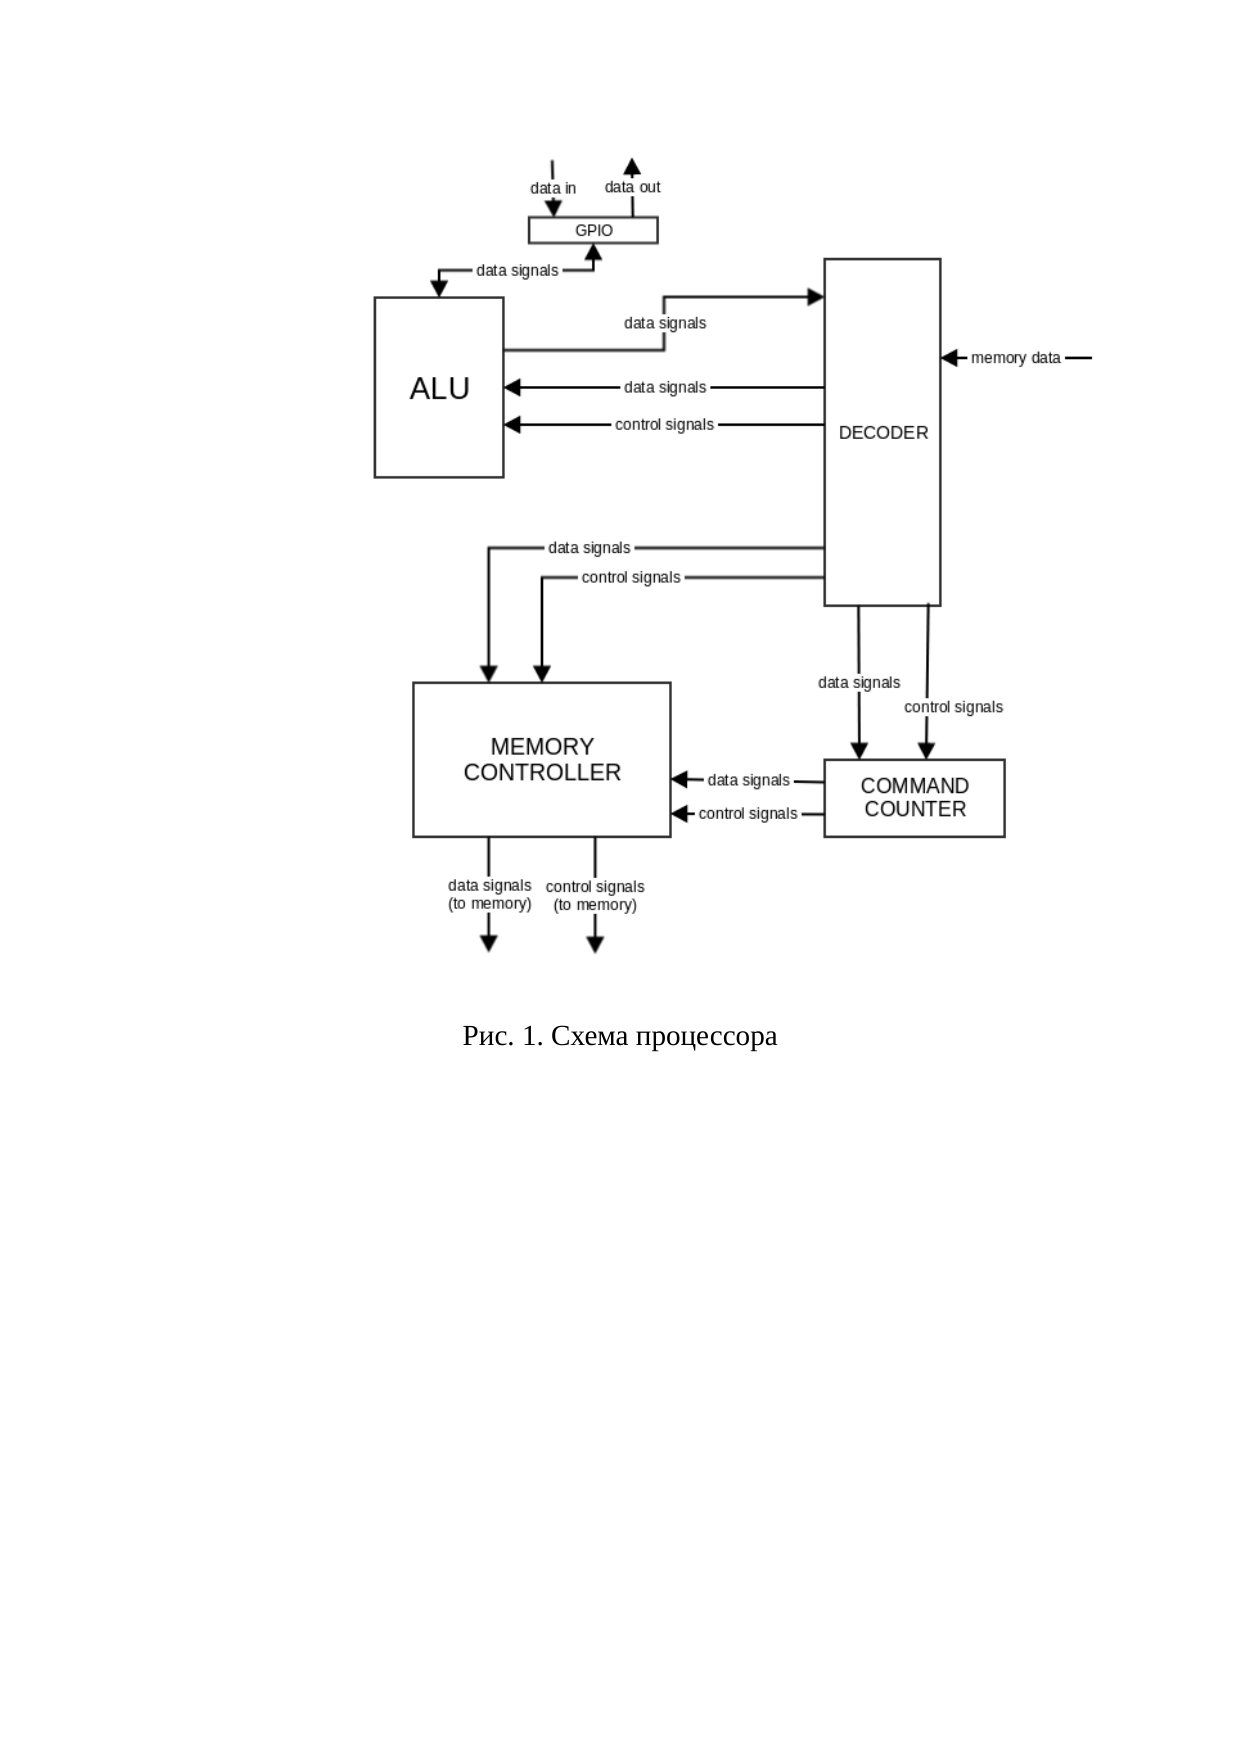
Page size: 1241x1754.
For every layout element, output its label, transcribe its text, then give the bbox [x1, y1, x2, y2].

text Рис. 1. Схема процессора [118, 1018, 1122, 1052]
picture [118, 118, 1123, 1018]
